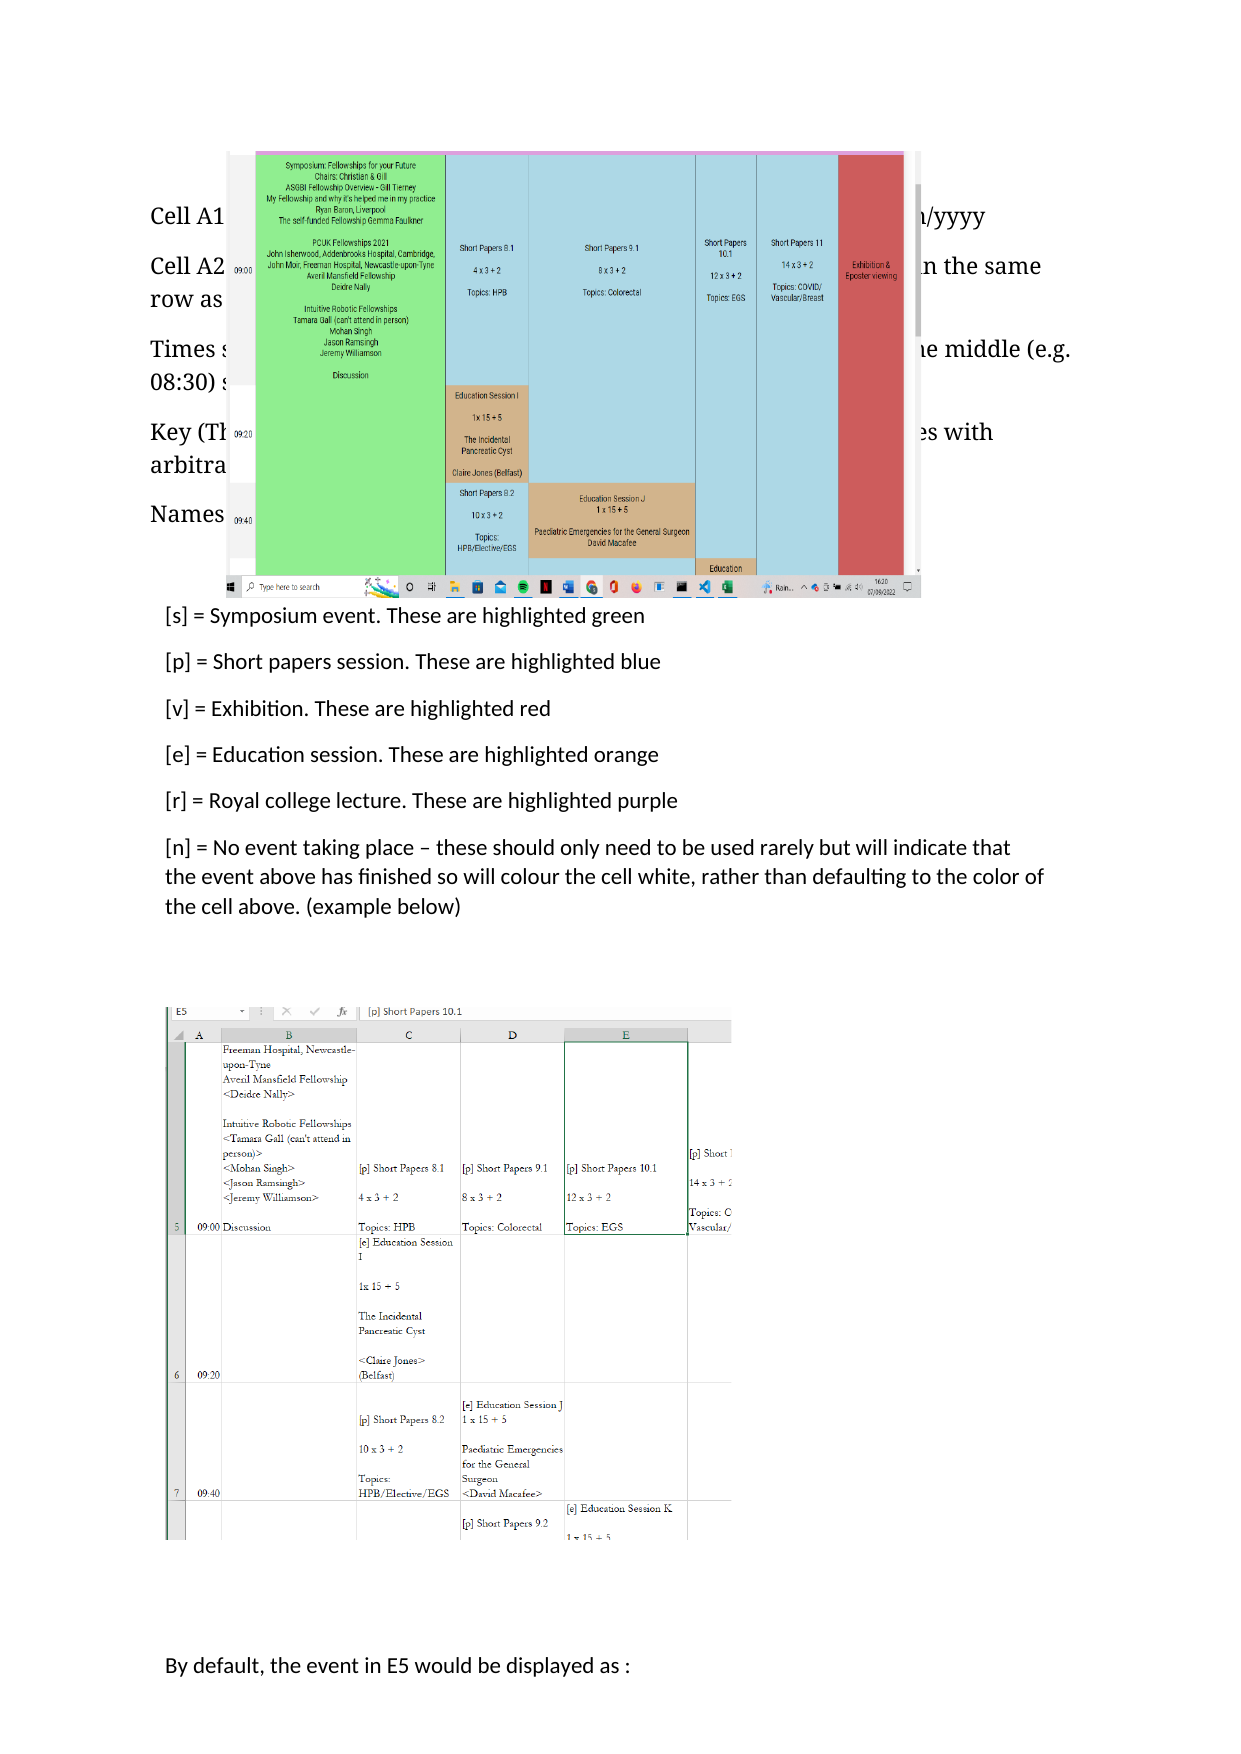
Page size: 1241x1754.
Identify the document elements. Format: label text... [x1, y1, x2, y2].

text [r] = Royal college lecture. These are highlighted purple [165, 786, 1047, 814]
text Names of speakers should be enclosed in <> e.g. <Sample Speaker> [922, 498, 1090, 529]
text Cell A2 should be ‘Room:’ and then the program will distinguish items in the same row as rooms [922, 249, 1090, 314]
text Cell A2 should be ‘Room:’ and then the program will distinguish items in the same row as rooms [150, 249, 226, 314]
text [e] = Education session. These are highlighted orange [165, 740, 1047, 768]
text [p] = Short papers session. These are highlighted blue [165, 647, 1047, 675]
text Times start from A3 and go downwards. They should have a colon in the middle (e.g. 08:30) so Excel recognises them as times [150, 332, 226, 397]
text Excel formatting guide [150, 150, 1090, 181]
text Cell A1 should be ‘Date:’ and B1 should be the date formatted as dd/mm/yyyy [922, 200, 1090, 231]
text Key (This can all be customised – these are just some example categories with arbitrary colouring): [922, 415, 1090, 480]
text [s] = Symposium event. These are highlighted green [165, 601, 1047, 629]
text Key (This can all be customised – these are just some example categories with arbitrary colouring): [150, 415, 226, 480]
text Cell A1 should be ‘Date:’ and B1 should be the date formatted as dd/mm/yyyy [150, 200, 226, 231]
text Times start from A3 and go downwards. They should have a colon in the middle (e.g. 08:30) so Excel recognises them as times [922, 332, 1090, 397]
text Names of speakers should be enclosed in <> e.g. <Sample Speaker> [150, 498, 226, 529]
text [n] = No event taking place – these should only need to be used rarely but will indicate that the event above has finished so will colour the cell white, rather than defaulting to the color of the cell above. (example below) [165, 833, 1047, 920]
text Names of speakers should be enclosed in <> e.g. <Sample Speaker> [150, 593, 1062, 1703]
text [v] = Exhibition. These are highlighted red [165, 694, 1047, 722]
text By default, the event in E5 would be displayed as : [165, 1651, 1047, 1679]
